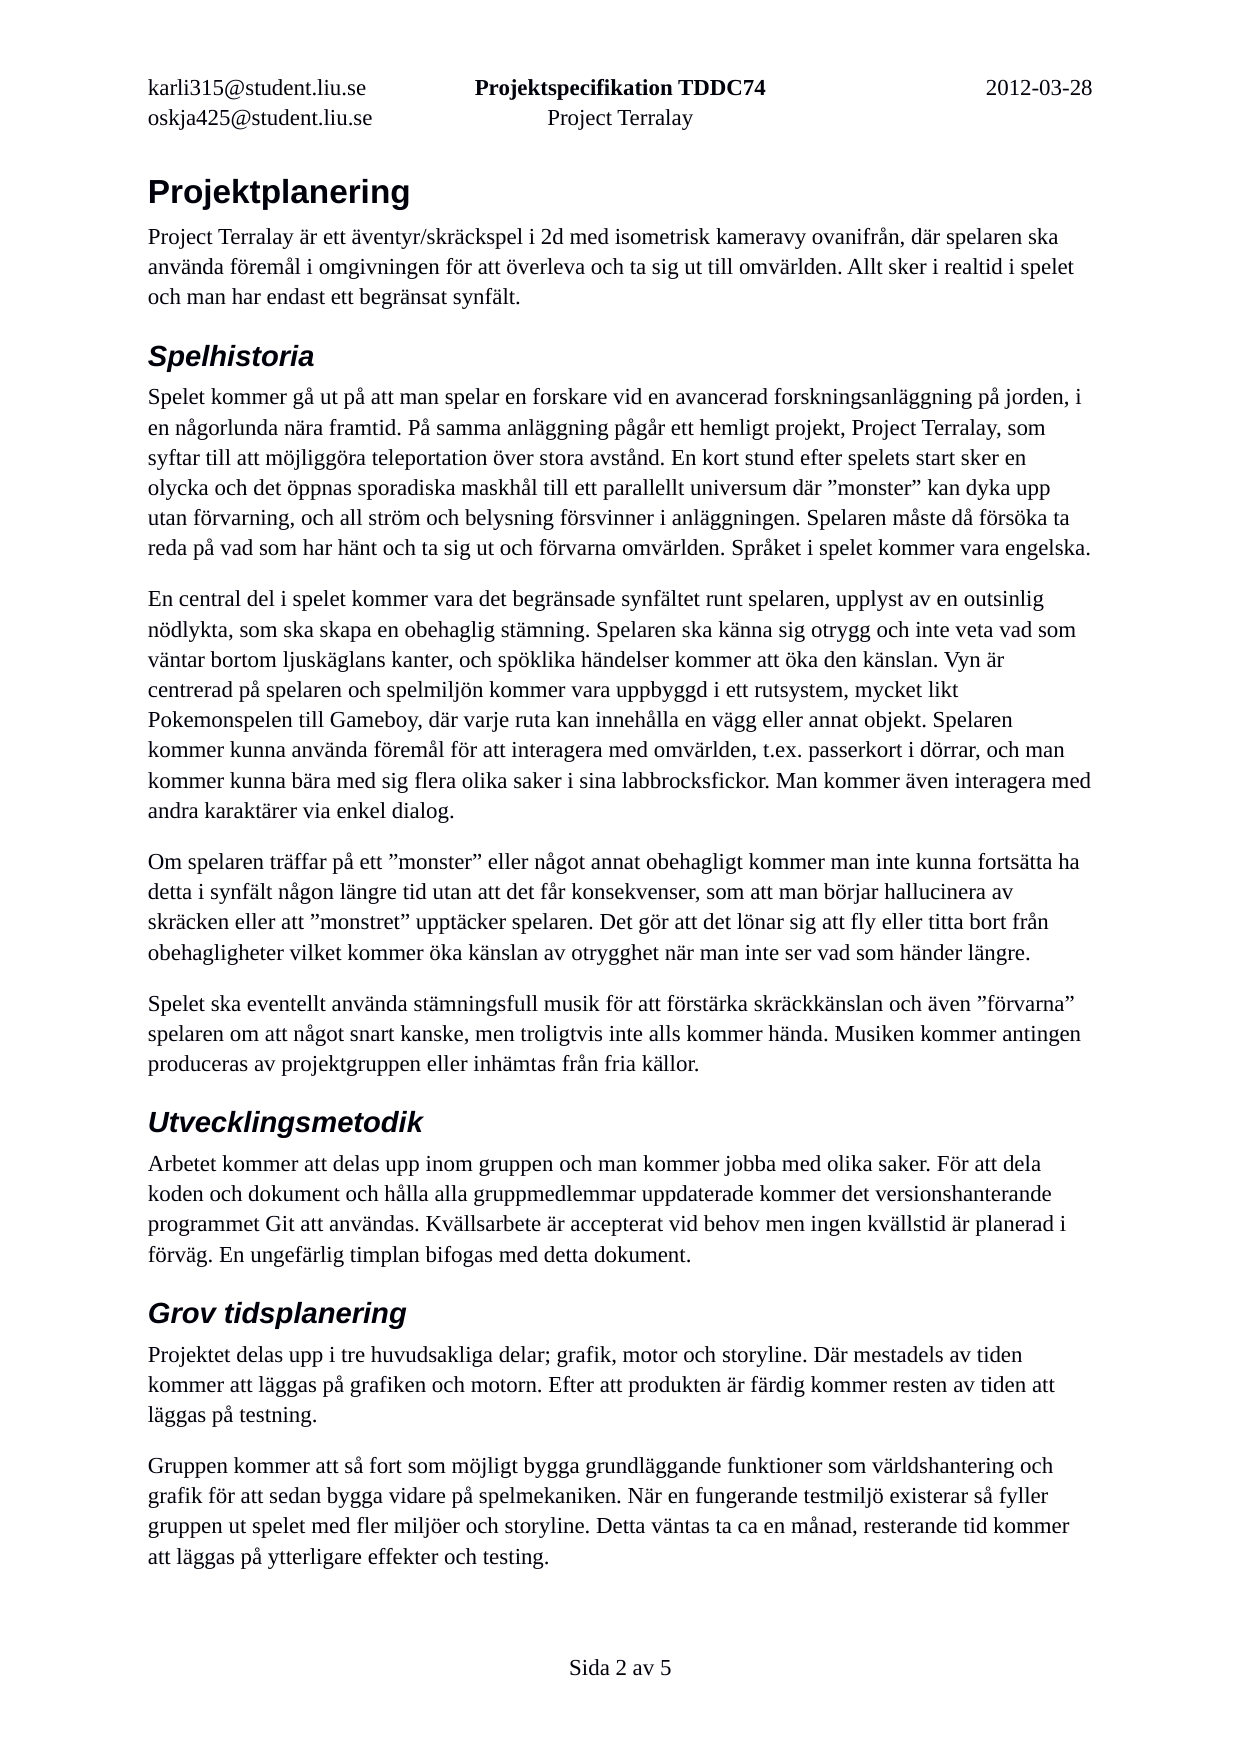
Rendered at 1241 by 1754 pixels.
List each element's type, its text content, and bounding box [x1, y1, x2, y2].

text Project Terralay är ett äventyr/skräckspel i 2d med isometrisk kameravy ovanifrån, där spelaren ska använda föremål i omgivningen för att överleva och ta sig ut till omvärlden. Allt sker i realtid i spelet och man har endast ett begränsat synfält. [148, 223, 1093, 310]
subtitle Grov tidsplanering [148, 1296, 1093, 1329]
text Arbetet kommer att delas upp inom gruppen och man kommer jobba med olika saker. För att dela koden och dokument och hålla alla gruppmedlemmar uppdaterade kommer det versionshanterande programmet Git att användas. Kvällsarbete är accepterat vid behov men ingen kvällstid är planerad i förväg. En ungefärlig timplan bifogas med detta dokument. [148, 1150, 1093, 1267]
subtitle Spelhistoria [148, 339, 1093, 372]
text Om spelaren träffar på ett ”monster” eller något annat obehagligt kommer man inte kunna fortsätta ha detta i synfält någon längre tid utan att det får konsekvenser, som att man börjar hallucinera av skräcken eller att ”monstret” upptäcker spelaren. Det gör att det lönar sig att fly eller titta bort från obehagligheter vilket kommer öka känslan av otrygghet när man inte ser vad som händer längre. [148, 848, 1093, 965]
text Spelet ska eventellt använda stämningsfull musik för att förstärka skräckkänslan och även ”förvarna” spelaren om att något snart kanske, men troligtvis inte alls kommer hända. Musiken kommer antingen produceras av projektgruppen eller inhämtas från fria källor. [148, 990, 1093, 1076]
text Gruppen kommer att så fort som möjligt bygga grundläggande funktioner som världshantering och grafik för att sedan bygga vidare på spelmekaniken. När en fungerande testmiljö existerar så fyller gruppen ut spelet med fler miljöer och storyline. Detta väntas ta ca en månad, resterande tid kommer att läggas på ytterligare effekter och testing. [148, 1452, 1093, 1569]
text En central del i spelet kommer vara det begränsade synfältet runt spelaren, upplyst av en outsinlig nödlykta, som ska skapa en obehaglig stämning. Spelaren ska känna sig otrygg och inte veta vad som väntar bortom ljuskäglans kanter, och spöklika händelser kommer att öka den känslan. Vyn är centrerad på spelaren och spelmiljön kommer vara uppbyggd i ett rutsystem, mycket likt Pokemonspelen till Gameboy, där varje ruta kan innehålla en vägg eller annat objekt. Spelaren kommer kunna använda föremål för att interagera med omvärlden, t.ex. passerkort i dörrar, och man kommer kunna bära med sig flera olika saker i sina labbrocksfickor. Man kommer även interagera med andra karaktärer via enkel dialog. [148, 586, 1093, 823]
text Projektet delas upp i tre huvudsakliga delar; grafik, motor och storyline. Där mestadels av tiden kommer att läggas på grafiken och motorn. Efter att produkten är färdig kommer resten av tiden att läggas på testning. [148, 1341, 1093, 1427]
text Spelet kommer gå ut på att man spelar en forskare vid en avancerad forskningsanläggning på jorden, i en någorlunda nära framtid. På samma anläggning pågår ett hemligt projekt, Project Terralay, som syftar till att möjliggöra teleportation över stora avstånd. En kort stund efter spelets start sker en olycka och det öppnas sporadiska maskhål till ett parallellt universum där ”monster” kan dyka upp utan förvarning, och all ström och belysning försvinner i anläggningen. Spelaren måste då försöka ta reda på vad som har hänt och ta sig ut och förvarna omvärlden. Språket i spelet kommer vara engelska. [148, 383, 1093, 561]
subtitle Projektplanering [148, 173, 1093, 211]
subtitle Utvecklingsmetodik [148, 1105, 1093, 1139]
